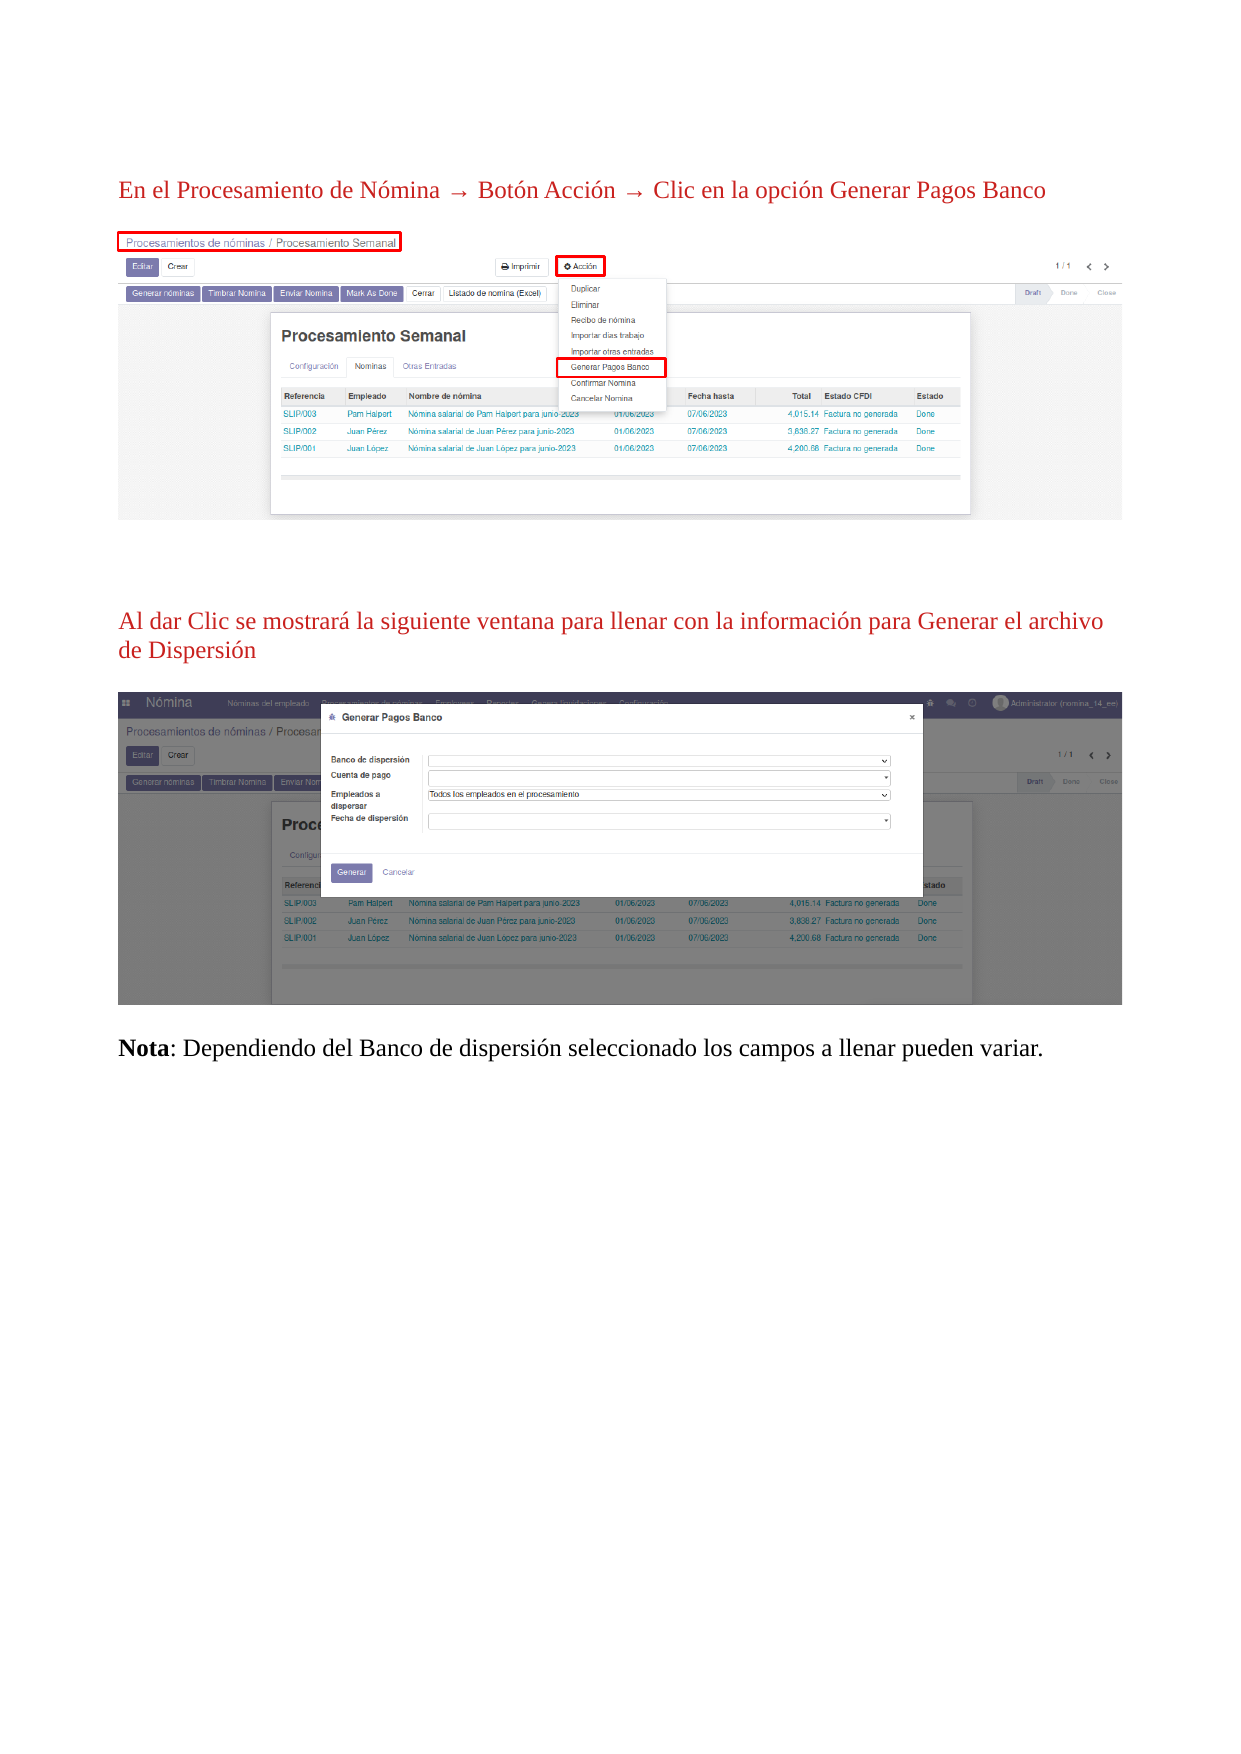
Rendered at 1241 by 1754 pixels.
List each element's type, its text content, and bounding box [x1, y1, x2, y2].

text Nota: Dependiendo del Banco de dispersión seleccionado los campos a llenar pueden variar. [118, 1033, 1122, 1062]
text En el Procesamiento de Nómina → Botón Acción → Clic en la opción Generar Pagos Banco [118, 176, 1122, 204]
text Al dar Clic se mostrará la siguiente ventana para llenar con la información para Generar el archivo de Dispersión [118, 606, 1122, 664]
picture [118, 232, 1123, 520]
picture [118, 692, 1123, 1005]
picture [119, 234, 399, 249]
